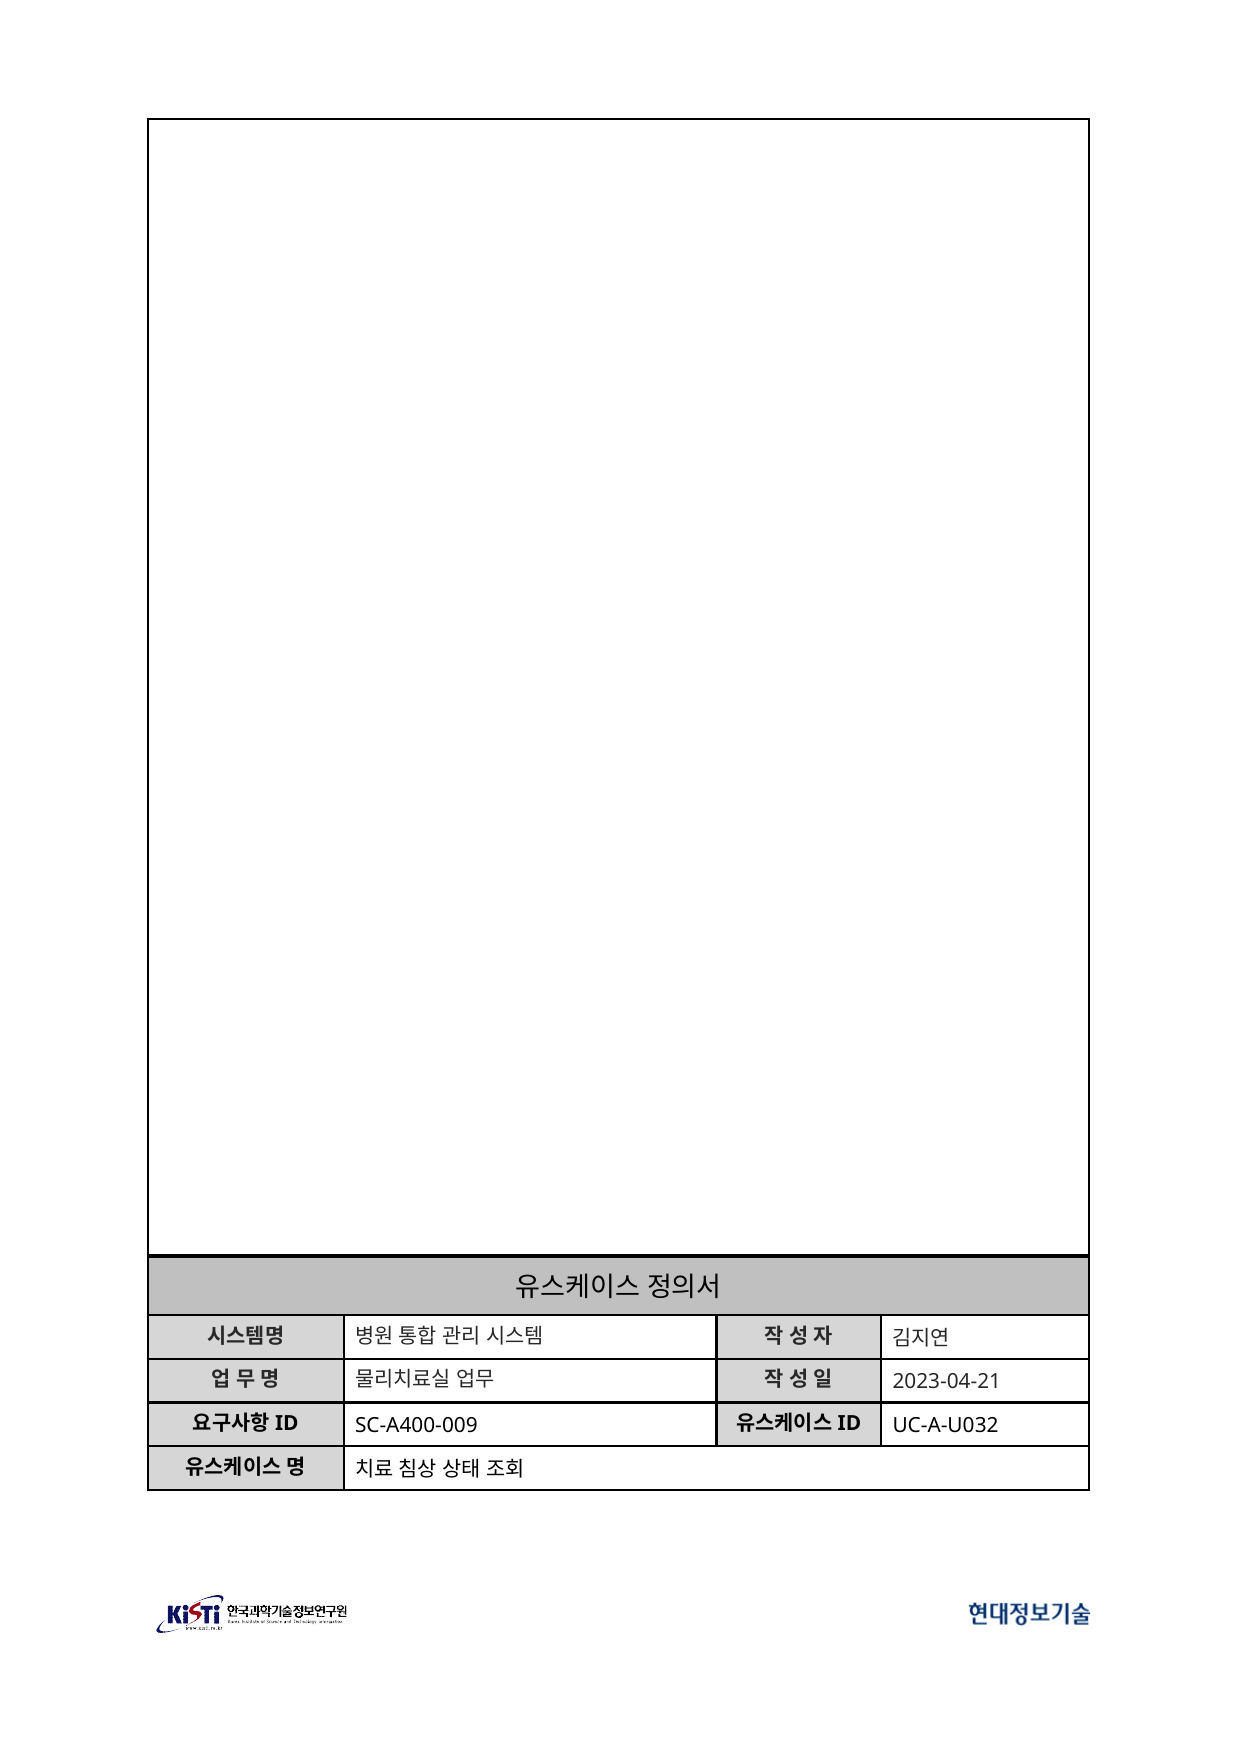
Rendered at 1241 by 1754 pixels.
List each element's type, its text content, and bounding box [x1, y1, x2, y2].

table_cell 병원 통합 관리 시스템 [345, 1316, 715, 1358]
picture [156, 1595, 347, 1633]
table_cell 김지연 [882, 1316, 1088, 1358]
table_cell 2023-04-21 [882, 1360, 1088, 1401]
table_cell 시스템명 [149, 1316, 343, 1358]
table_cell 물리치료실 업무 [345, 1360, 715, 1401]
table_header 유스케이스 정의서 [149, 1258, 1088, 1314]
table_cell 유스케이스 ID [718, 1404, 880, 1445]
table_cell [149, 120, 1088, 1253]
table_cell 작 성 자 [718, 1316, 880, 1358]
picture [968, 1602, 1091, 1626]
table_cell 유스케이스 명 [149, 1447, 343, 1489]
table_cell 요구사항 ID [149, 1404, 343, 1445]
table_cell UC-A-U032 [882, 1404, 1088, 1445]
table_cell SC-A400-009 [345, 1404, 715, 1445]
table_cell 치료 침상 상태 조회 [345, 1447, 1088, 1489]
table_cell 업 무 명 [149, 1360, 343, 1401]
table_cell 작 성 일 [718, 1360, 880, 1401]
